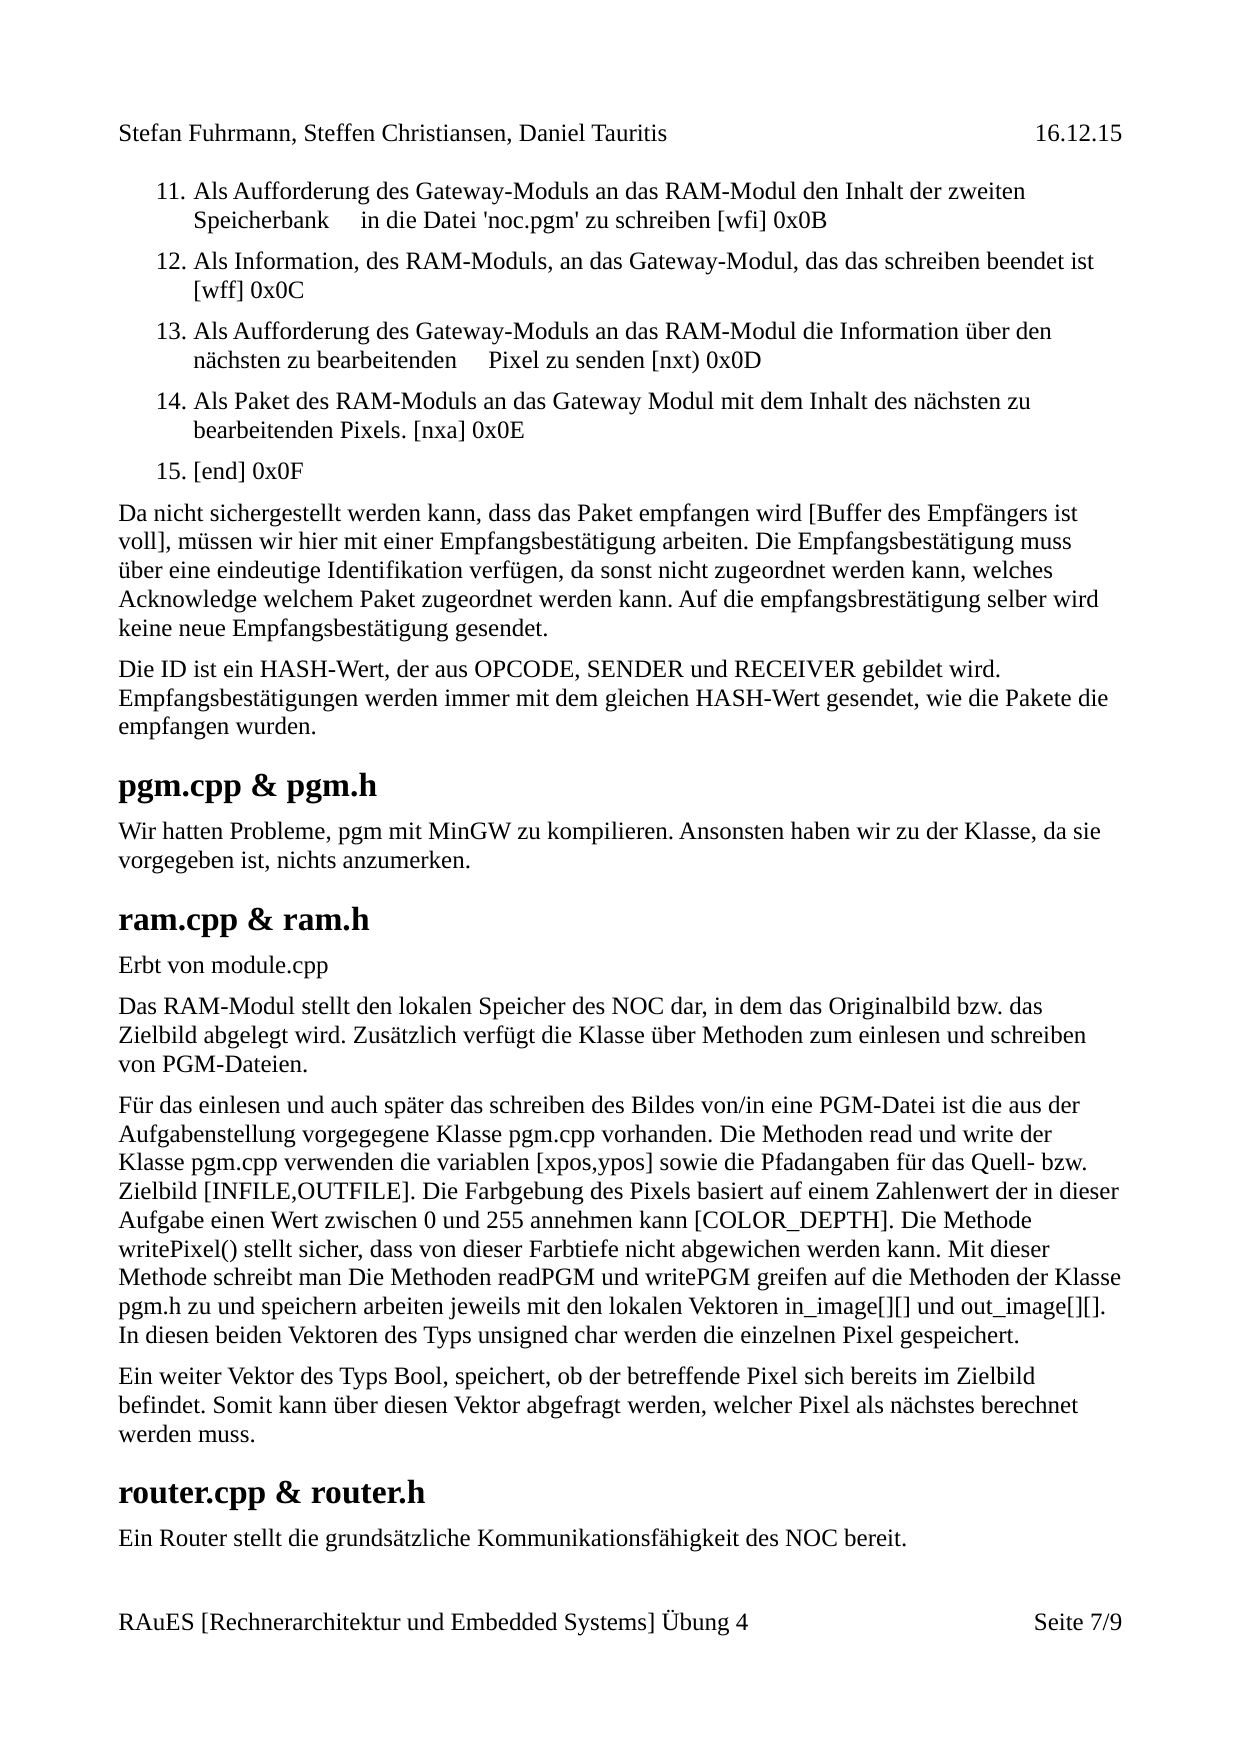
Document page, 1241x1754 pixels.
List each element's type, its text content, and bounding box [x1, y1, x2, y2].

text Das RAM-Modul stellt den lokalen Speicher des NOC dar, in dem das Originalbild bzw. das Zielbild abgelegt wird. Zusätzlich verfügt die Klasse über Methoden zum einlesen und schreiben von PGM-Dateien. [118, 991, 1122, 1077]
subtitle router.cpp & router.h [118, 1472, 1122, 1511]
text Erbt von module.cpp [118, 950, 1122, 979]
text Wir hatten Probleme, pgm mit MinGW zu kompilieren. Ansonsten haben wir zu der Klasse, da sie vorgegeben ist, nichts anzumerken. [118, 816, 1122, 874]
list Als Aufforderung des Gateway-Moduls an das RAM-Modul den Inhalt der zweiten Speicherbank in die Datei 'noc.pgm' zu schreiben [wfi] 0x0B [156, 176, 1122, 234]
list Als Aufforderung des Gateway-Moduls an das RAM-Modul die Information über den nächsten zu bearbeitenden Pixel zu senden [nxt) 0x0D [156, 316, 1122, 374]
list [end] 0x0F [156, 456, 1122, 485]
list Als Information, des RAM-Moduls, an das Gateway-Modul, das das schreiben beendet ist [wff] 0x0C [156, 246, 1122, 304]
list Als Paket des RAM-Moduls an das Gateway Modul mit dem Inhalt des nächsten zu bearbeitenden Pixels. [nxa] 0x0E [156, 386, 1122, 444]
text Ein Router stellt die grundsätzliche Kommunikationsfähigkeit des NOC bereit. [118, 1523, 1122, 1552]
text Für das einlesen und auch später das schreiben des Bildes von/in eine PGM-Datei ist die aus der Aufgabenstellung vorgegegene Klasse pgm.cpp vorhanden. Die Methoden read und write der Klasse pgm.cpp verwenden die variablen [xpos,ypos] sowie die Pfadangaben für das Quell- bzw. Zielbild [INFILE,OUTFILE]. Die Farbgebung des Pixels basiert auf einem Zahlenwert der in dieser Aufgabe einen Wert zwischen 0 und 255 annehmen kann [COLOR_DEPTH]. Die Methode writePixel() stellt sicher, dass von dieser Farbtiefe nicht abgewichen werden kann. Mit dieser Methode schreibt man Die Methoden readPGM und writePGM greifen auf die Methoden der Klasse pgm.h zu und speichern arbeiten jeweils mit den lokalen Vektoren in_image[][] und out_image[][]. In diesen beiden Vektoren des Typs unsigned char werden die einzelnen Pixel gespeichert. [118, 1090, 1122, 1349]
text Da nicht sichergestellt werden kann, dass das Paket empfangen wird [Buffer des Empfängers ist voll], müssen wir hier mit einer Empfangsbestätigung arbeiten. Die Empfangsbestätigung muss über eine eindeutige Identifikation verfügen, da sonst nicht zugeordnet werden kann, welches Acknowledge welchem Paket zugeordnet werden kann. Auf die empfangsbrestätigung selber wird keine neue Empfangsbestätigung gesendet. [118, 498, 1122, 641]
subtitle pgm.cpp & pgm.h [118, 765, 1122, 804]
text Die ID ist ein HASH-Wert, der aus OPCODE, SENDER und RECEIVER gebildet wird. Empfangsbestätigungen werden immer mit dem gleichen HASH-Wert gesendet, wie die Pakete die empfangen wurden. [118, 654, 1122, 740]
subtitle ram.cpp & ram.h [118, 899, 1122, 937]
text Ein weiter Vektor des Typs Bool, speichert, ob der betreffende Pixel sich bereits im Zielbild befindet. Somit kann über diesen Vektor abgefragt werden, welcher Pixel als nächstes berechnet werden muss. [118, 1361, 1122, 1447]
